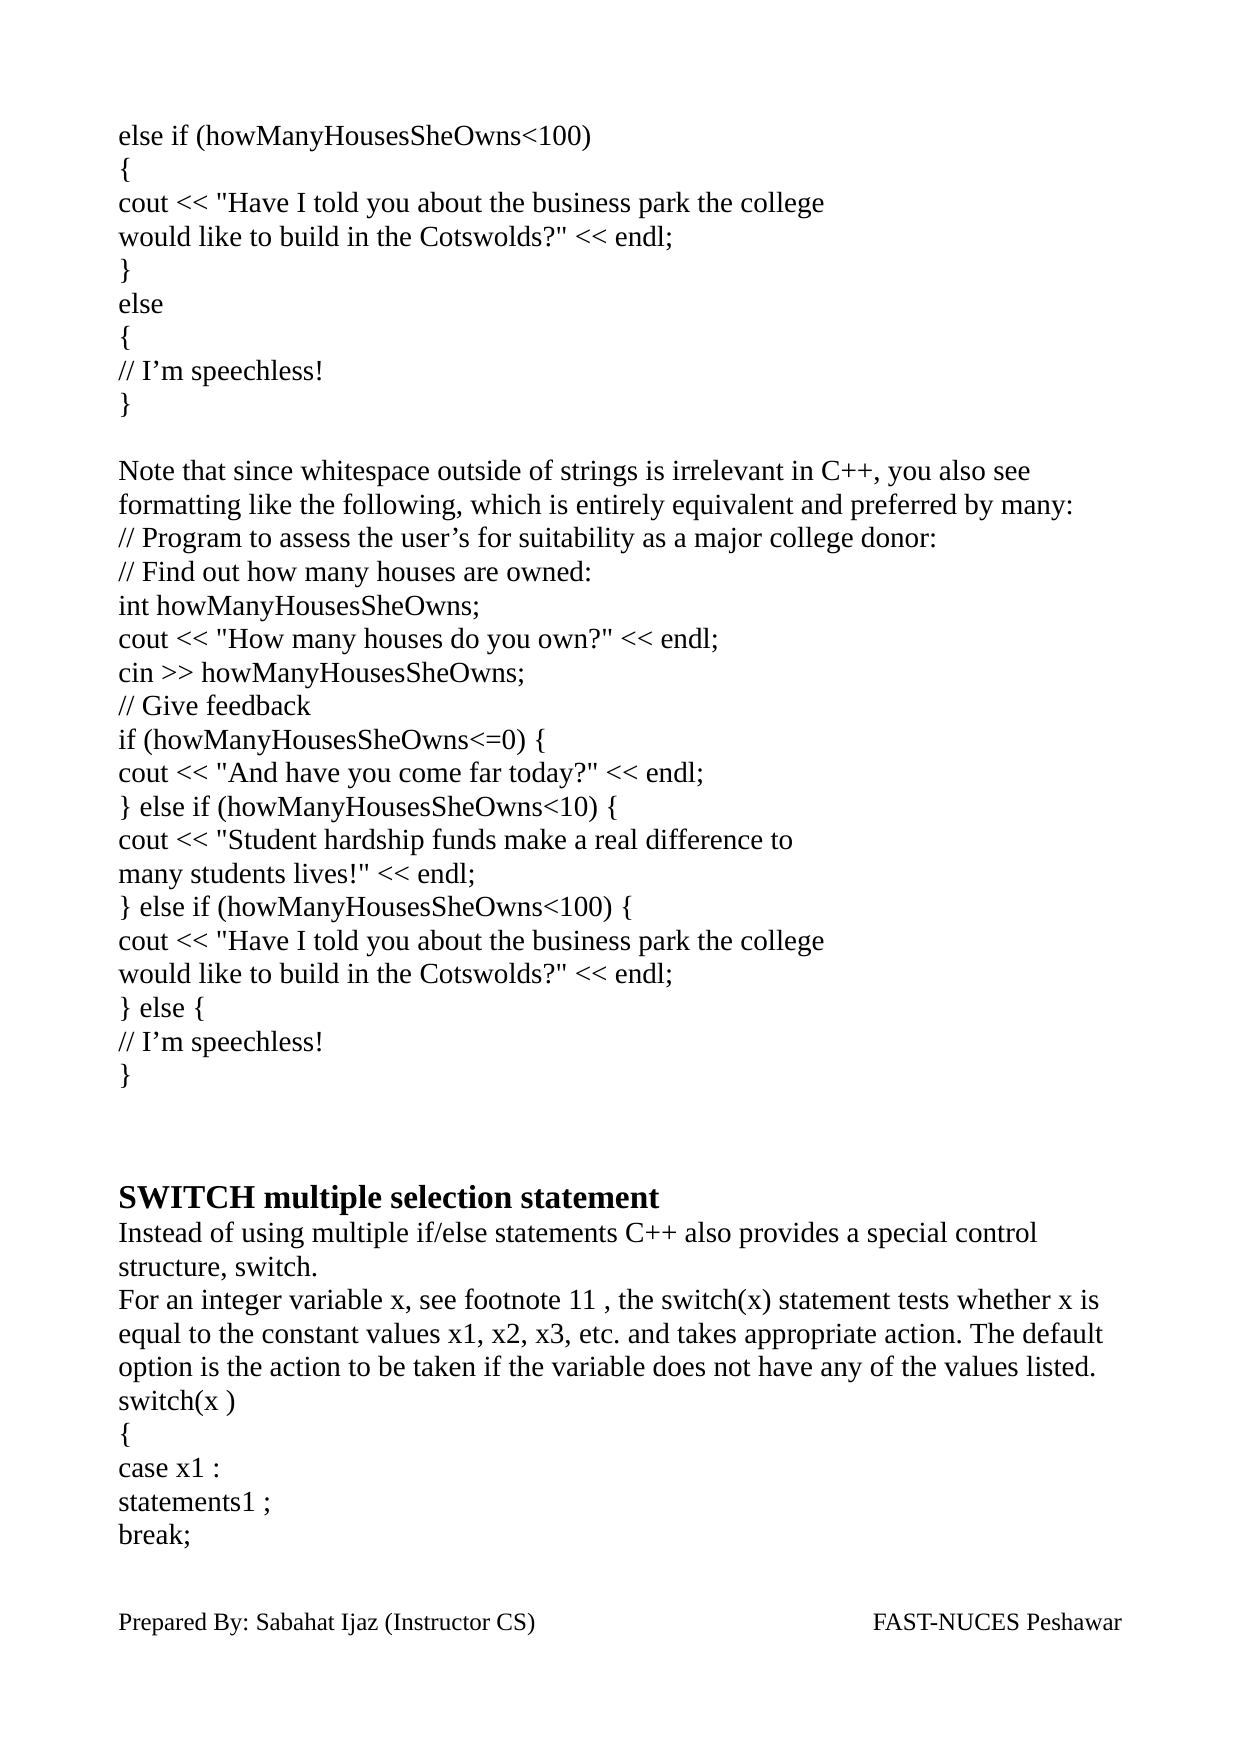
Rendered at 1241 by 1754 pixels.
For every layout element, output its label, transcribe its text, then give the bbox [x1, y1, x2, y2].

text // I’m speechless! [118, 353, 1122, 386]
text { [118, 1417, 1122, 1450]
text cout << "Have I told you about the business park the college [118, 185, 1122, 219]
text switch(x ) [118, 1383, 1122, 1417]
text cout << "And have you come far today?" << endl; [118, 755, 1122, 789]
text } else if (howManyHousesSheOwns<10) { [118, 789, 1122, 822]
text // Find out how many houses are owned: [118, 554, 1122, 588]
text For an integer variable x, see footnote 11 , the switch(x) statement tests whether x is equal to the constant values x1, x2, x3, etc. and takes appropriate action. The default option is the action to be taken if the variable does not have any of the values listed. [118, 1282, 1122, 1383]
text // Give feedback [118, 688, 1122, 722]
text cout << "How many houses do you own?" << endl; [118, 621, 1122, 655]
text else [118, 286, 1122, 319]
text } [118, 1057, 1122, 1091]
text { [118, 152, 1122, 185]
text } [118, 252, 1122, 286]
text // I’m speechless! [118, 1024, 1122, 1057]
text many students lives!" << endl; [118, 856, 1122, 889]
text Instead of using multiple if/else statements C++ also provides a special control structure, switch. [118, 1215, 1122, 1282]
text break; [118, 1517, 1122, 1551]
text } else if (howManyHousesSheOwns<100) { [118, 889, 1122, 923]
text int howManyHousesSheOwns; [118, 588, 1122, 621]
text cin >> howManyHousesSheOwns; [118, 655, 1122, 688]
text cout << "Student hardship funds make a real difference to [118, 822, 1122, 856]
text cout << "Have I told you about the business park the college [118, 923, 1122, 957]
text statements1 ; [118, 1484, 1122, 1517]
text { [118, 319, 1122, 353]
text case x1 : [118, 1450, 1122, 1484]
text Note that since whitespace outside of strings is irrelevant in C++, you also see formatting like the following, which is entirely equivalent and preferred by many: [118, 453, 1122, 521]
text // Program to assess the user’s for suitability as a major college donor: [118, 521, 1122, 554]
text } [118, 386, 1122, 420]
text } else { [118, 990, 1122, 1024]
text if (howManyHousesSheOwns<=0) { [118, 722, 1122, 755]
text would like to build in the Cotswolds?" << endl; [118, 957, 1122, 990]
text else if (howManyHousesSheOwns<100) [118, 118, 1122, 152]
text SWITCH multiple selection statement [118, 1177, 1122, 1215]
text would like to build in the Cotswolds?" << endl; [118, 219, 1122, 252]
